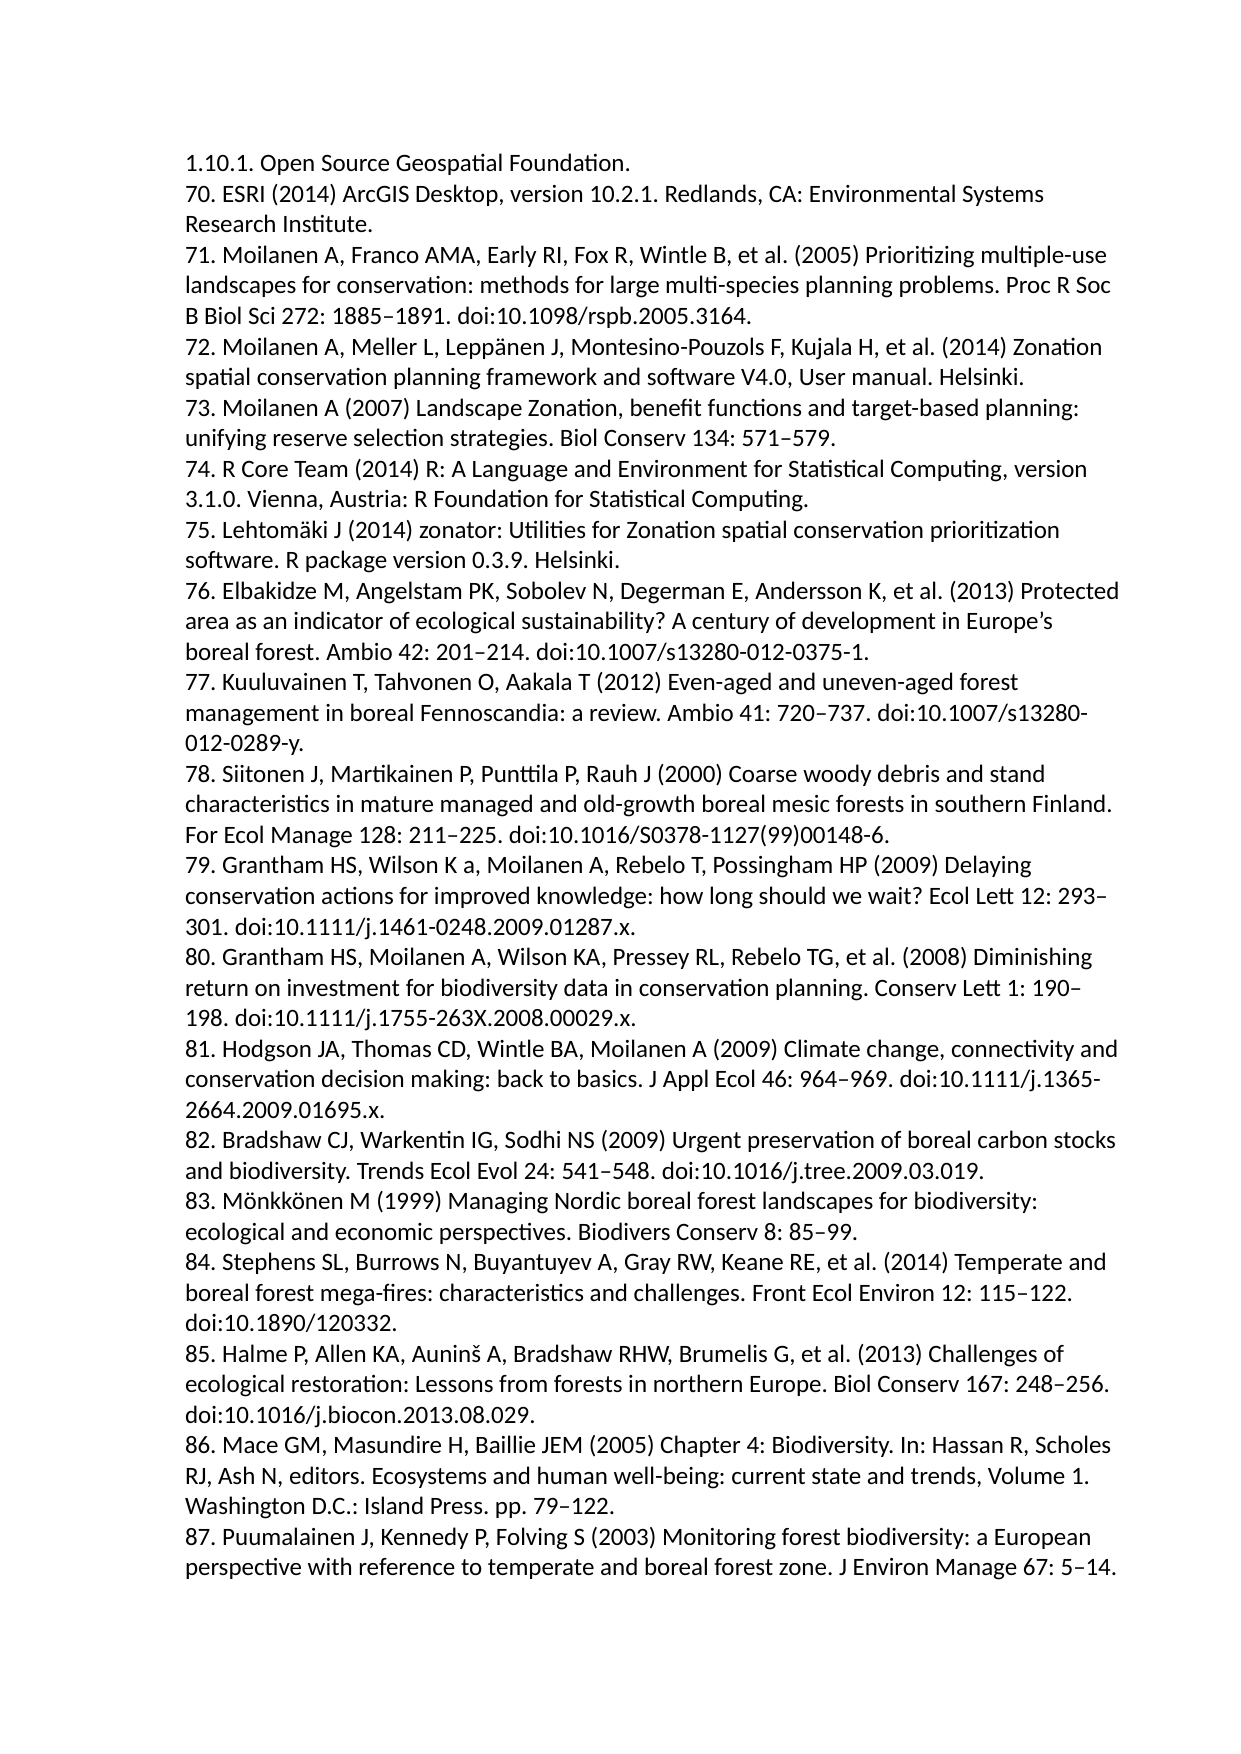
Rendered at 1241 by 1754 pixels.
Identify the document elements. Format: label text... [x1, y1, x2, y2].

text 1.10.1. Open Source Geospatial Foundation. 70. ESRI (2014) ArcGIS Desktop, version 10.2.1. Redlands, CA: Environmental Systems Research Institute. 71. Moilanen A, Franco AMA, Early RI, Fox R, Wintle B, et al. (2005) Prioritizing multiple-use landscapes for conservation: methods for large multi-species planning problems. Proc R Soc B Biol Sci 272: 1885–1891. doi:10.1098/rspb.2005.3164. 72. Moilanen A, Meller L, Leppänen J, Montesino-Pouzols F, Kujala H, et al. (2014) Zonation spatial conservation planning framework and software V4.0, User manual. Helsinki. 73. Moilanen A (2007) Landscape Zonation, benefit functions and target-based planning: unifying reserve selection strategies. Biol Conserv 134: 571–579. 74. R Core Team (2014) R: A Language and Environment for Statistical Computing, version 3.1.0. Vienna, Austria: R Foundation for Statistical Computing. 75. Lehtomäki J (2014) zonator: Utilities for Zonation spatial conservation prioritization software. R package version 0.3.9. Helsinki. 76. Elbakidze M, Angelstam PK, Sobolev N, Degerman E, Andersson K, et al. (2013) Protected area as an indicator of ecological sustainability? A century of development in Europe’s boreal forest. Ambio 42: 201–214. doi:10.1007/s13280-012-0375-1. 77. Kuuluvainen T, Tahvonen O, Aakala T (2012) Even-aged and uneven-aged forest management in boreal Fennoscandia: a review. Ambio 41: 720–737. doi:10.1007/s13280-012-0289-y. 78. Siitonen J, Martikainen P, Punttila P, Rauh J (2000) Coarse woody debris and stand characteristics in mature managed and old-growth boreal mesic forests in southern Finland. For Ecol Manage 128: 211–225. doi:10.1016/S0378-1127(99)00148-6. 79. Grantham HS, Wilson K a, Moilanen A, Rebelo T, Possingham HP (2009) Delaying conservation actions for improved knowledge: how long should we wait? Ecol Lett 12: 293–301. doi:10.1111/j.1461-0248.2009.01287.x. 80. Grantham HS, Moilanen A, Wilson KA, Pressey RL, Rebelo TG, et al. (2008) Diminishing return on investment for biodiversity data in conservation planning. Conserv Lett 1: 190–198. doi:10.1111/j.1755-263X.2008.00029.x. 81. Hodgson JA, Thomas CD, Wintle BA, Moilanen A (2009) Climate change, connectivity and conservation decision making: back to basics. J Appl Ecol 46: 964–969. doi:10.1111/j.1365-2664.2009.01695.x. 82. Bradshaw CJ, Warkentin IG, Sodhi NS (2009) Urgent preservation of boreal carbon stocks and biodiversity. Trends Ecol Evol 24: 541–548. doi:10.1016/j.tree.2009.03.019. 83. Mönkkönen M (1999) Managing Nordic boreal forest landscapes for biodiversity: ecological and economic perspectives. Biodivers Conserv 8: 85–99. 84. Stephens SL, Burrows N, Buyantuyev A, Gray RW, Keane RE, et al. (2014) Temperate and boreal forest mega-fires: characteristics and challenges. Front Ecol Environ 12: 115–122. doi:10.1890/120332. 85. Halme P, Allen KA, Auninš A, Bradshaw RHW, Brumelis G, et al. (2013) Challenges of ecological restoration: Lessons from forests in northern Europe. Biol Conserv 167: 248–256. doi:10.1016/j.biocon.2013.08.029. 86. Mace GM, Masundire H, Baillie JEM (2005) Chapter 4: Biodiversity. In: Hassan R, Scholes RJ, Ash N, editors. Ecosystems and human well-being: current state and trends, Volume 1. Washington D.C.: Island Press. pp. 79–122. 87. Puumalainen J, Kennedy P, Folving S (2003) Monitoring forest biodiversity: a European perspective with reference to temperate and boreal forest zone. J Environ Manage 67: 5–14. [118, 148, 1122, 1582]
